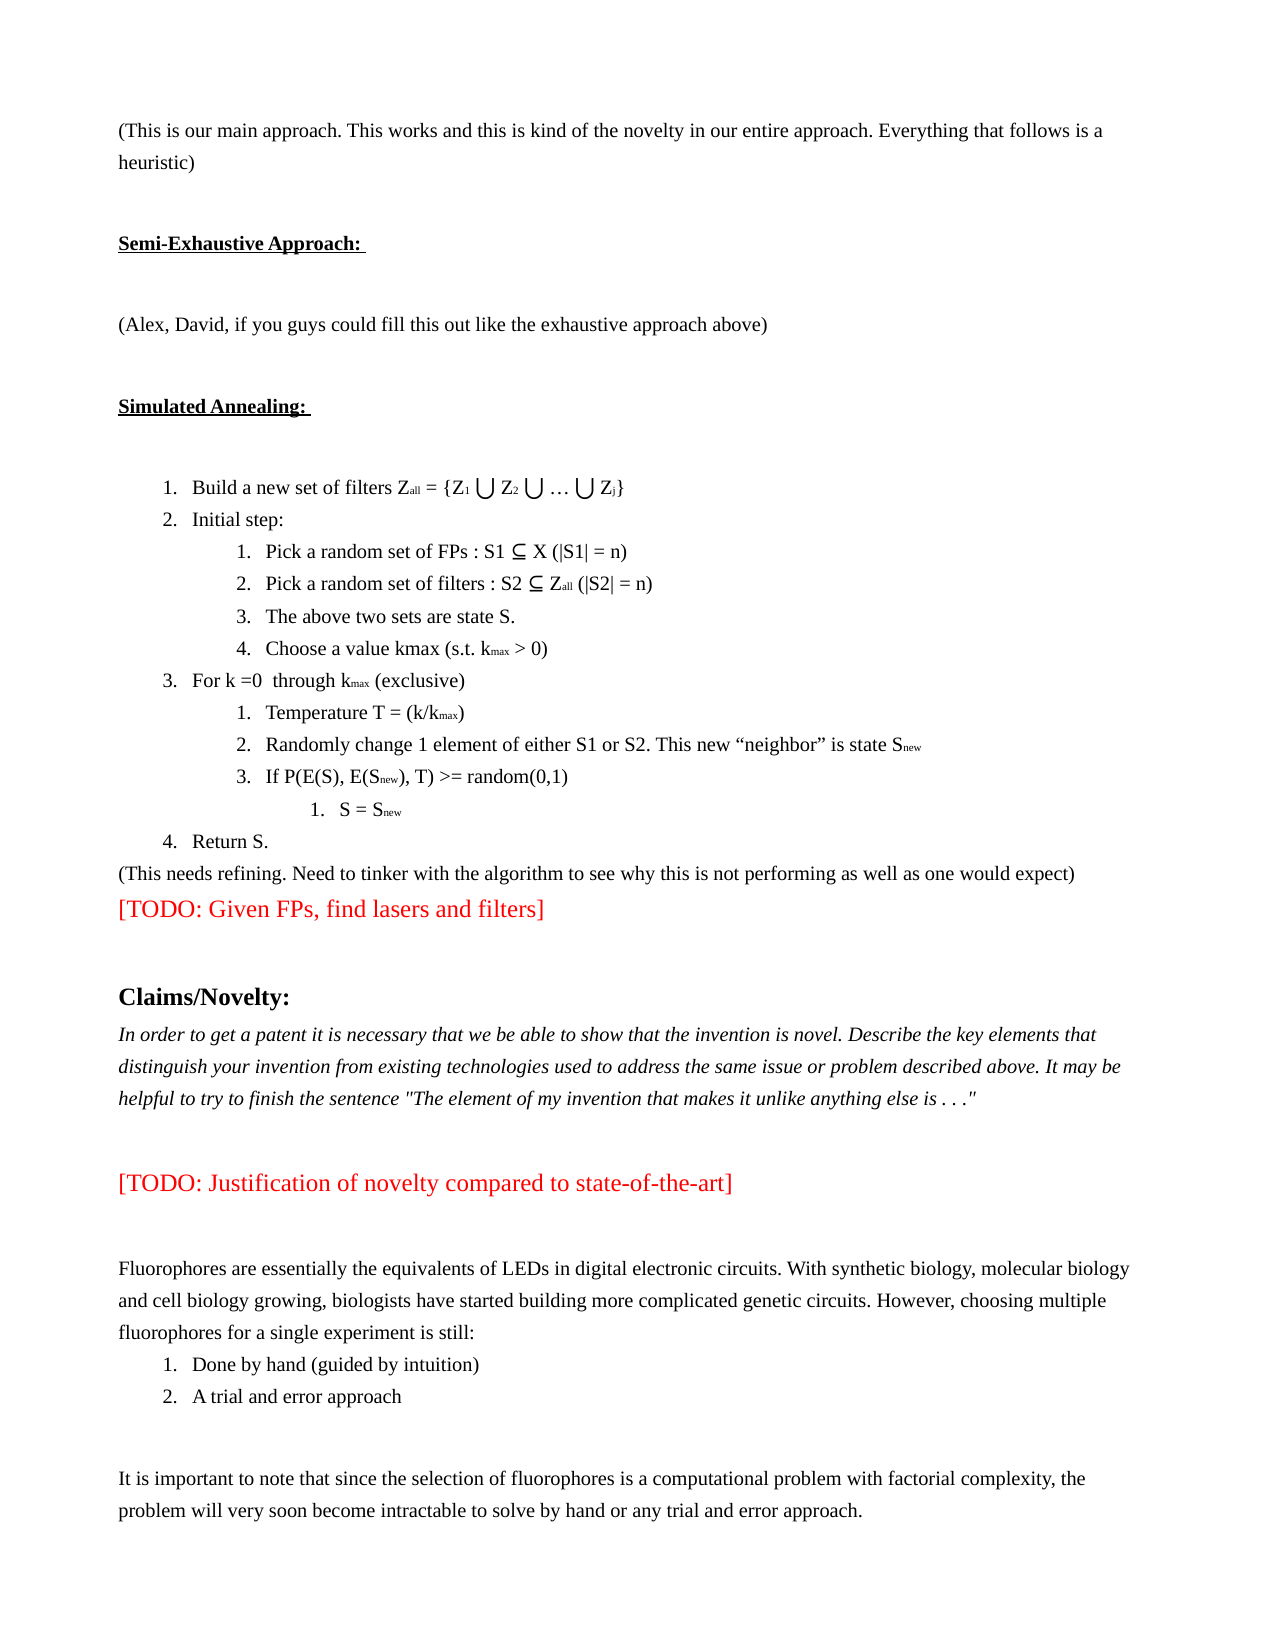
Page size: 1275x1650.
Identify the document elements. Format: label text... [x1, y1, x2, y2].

text Claims/Novelty: [118, 982, 1157, 1011]
list Pick a random set of filters : S2 ⊆ Zall (|S2| = n) [236, 572, 1157, 595]
list If P(E(S), E(Snew), T) >= random(0,1) [236, 765, 1157, 788]
list Return S. [162, 829, 1157, 853]
list Build a new set of filters Zall = {Z1 ⋃ Z2 ⋃ … ⋃ Zj} [162, 475, 1157, 499]
text Fluorophores are essentially the equivalents of LEDs in digital electronic circuits. With synthetic biology, molecular biology and cell biology growing, biologists have started building more complicated genetic circuits. However, choosing multiple fluorophores for a single experiment is still: [118, 1256, 1157, 1344]
text [TODO: Given FPs, find lasers and filters] [118, 894, 1157, 922]
text (This is our main approach. This works and this is kind of the novelty in our entire approach. Everything that follows is a heuristic) [118, 118, 1157, 174]
list A trial and error approach [162, 1385, 1157, 1408]
text In order to get a patent it is necessary that we be able to show that the invention is novel. Describe the key elements that distinguish your invention from existing technologies used to address the same issue or problem described above. It may be helpful to try to finish the sentence "The element of my invention that makes it unlike anything else is . . ." [118, 1022, 1157, 1110]
list Temperature T = (k/kmax) [236, 701, 1157, 724]
text Simulated Annealing: [118, 394, 1157, 417]
text (Alex, David, if you guys could fill this out like the exhaustive approach above) [118, 313, 1157, 336]
list For k =0 through kmax (exclusive) [162, 668, 1157, 692]
list Initial step: [162, 507, 1157, 531]
text (This needs refining. Need to tinker with the algorithm to see why this is not performing as well as one would expect) [118, 862, 1157, 885]
list Done by hand (guided by intuition) [162, 1353, 1157, 1376]
list Choose a value kmax (s.t. kmax > 0) [236, 636, 1157, 659]
text It is important to note that since the selection of fluorophores is a computational problem with factorial complexity, the problem will very soon become intractable to solve by hand or any trial and error approach. [118, 1466, 1157, 1522]
list S = Snew [309, 797, 1157, 821]
list Pick a random set of FPs : S1 ⊆ X (|S1| = n) [236, 540, 1157, 563]
list Randomly change 1 element of either S1 or S2. This new “neighbor” is state Snew [236, 733, 1157, 756]
list The above two sets are state S. [236, 604, 1157, 627]
text [TODO: Justification of novelty compared to state-of-the-art] [118, 1168, 1157, 1196]
text Semi-Exhaustive Approach: [118, 232, 1157, 255]
